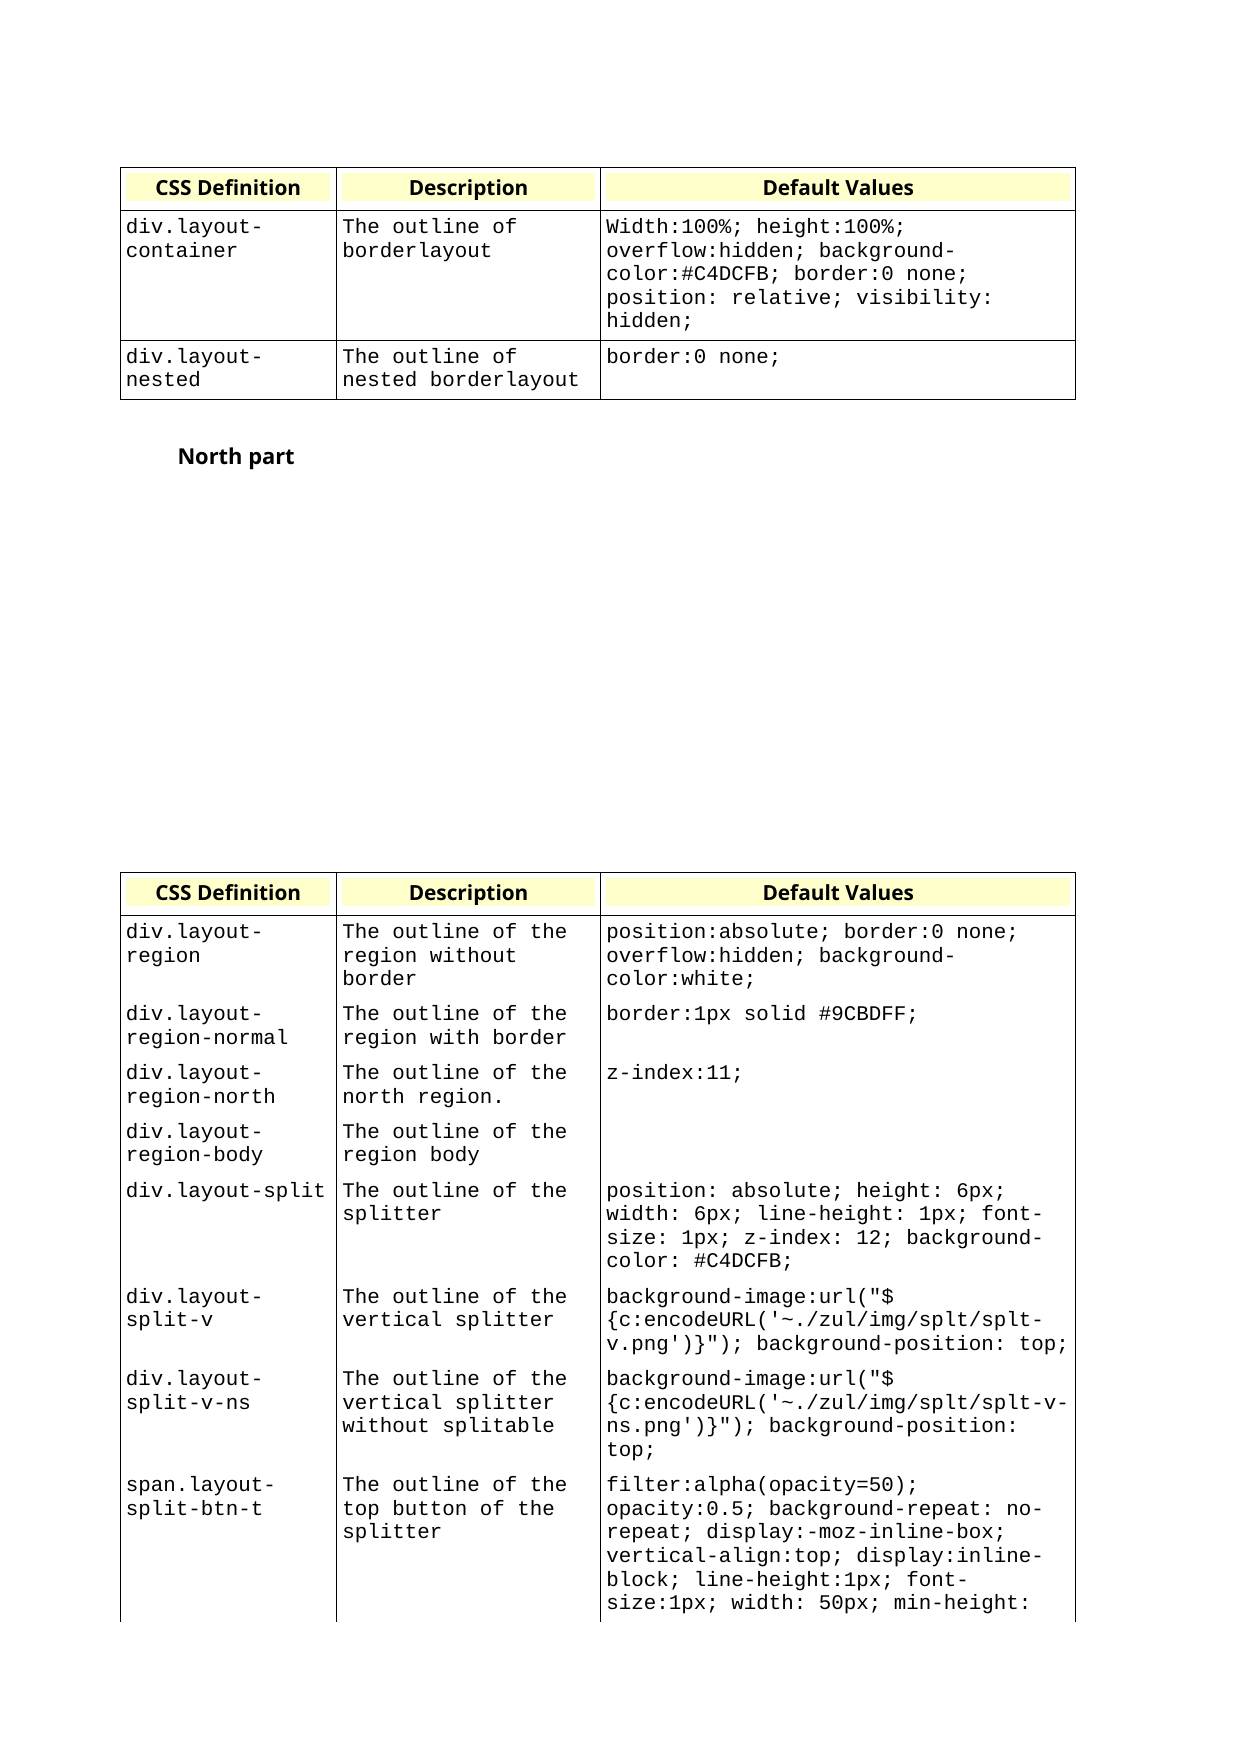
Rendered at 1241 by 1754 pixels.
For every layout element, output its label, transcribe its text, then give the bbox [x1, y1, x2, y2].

table_cell Width:100%; height:100%; overflow:hidden; background-color:#C4DCFB; border:0 none; position: relative; visibility: hidden; [601, 211, 1075, 340]
table_cell div.layout-container [121, 211, 336, 340]
table_cell The outline of the region with border [337, 998, 600, 1056]
table_cell The outline of borderlayout [337, 211, 600, 340]
table_cell div.layout-region-body [121, 1115, 336, 1174]
table_cell The outline of the vertical splitter [337, 1280, 600, 1362]
table_cell background-image:url("${c:encodeURL('~./zul/img/splt/splt-v-ns.png')}"); background-position: top; [601, 1362, 1075, 1468]
table_cell background-image:url("${c:encodeURL('~./zul/img/splt/splt-v.png')}"); background-position: top; [601, 1280, 1075, 1362]
table_header Description [337, 873, 600, 915]
table_cell The outline of the top button of the splitter [337, 1468, 600, 1622]
table_cell div.layout-region [121, 916, 336, 998]
table_cell filter:alpha(opacity=50); opacity:0.5; background-repeat: no-repeat; display:-moz-inline-box; vertical-align:top; display:inline-block; line-height:1px; font-size:1px; width: 50px; min-height: [601, 1468, 1075, 1622]
table_header Default Values [601, 873, 1075, 915]
subtitle North part [177, 441, 1122, 471]
table_cell div.layout-region-north [121, 1056, 336, 1115]
table_header Default Values [601, 168, 1075, 210]
table_cell border:0 none; [601, 341, 1075, 399]
table_cell div.layout-nested [121, 341, 336, 399]
table_cell The outline of the north region. [337, 1056, 600, 1115]
table_cell div.layout-split-v [121, 1280, 336, 1362]
table_cell div.layout-split-v-ns [121, 1362, 336, 1468]
table_cell div.layout-region-normal [121, 998, 336, 1056]
table_cell border:1px solid #9CBDFF; [601, 998, 1075, 1056]
table_cell The outline of the vertical splitter without splitable [337, 1362, 600, 1468]
table_cell The outline of the region without border [337, 916, 600, 998]
table_header CSS Definition [121, 873, 336, 915]
table_cell z-index:11; [601, 1056, 1075, 1115]
table_cell [601, 1115, 1075, 1174]
table_cell The outline of the region body [337, 1115, 600, 1174]
table_header Description [337, 168, 600, 210]
table_cell position: absolute; height: 6px; width: 6px; line-height: 1px; font-size: 1px; z-index: 12; background-color: #C4DCFB; [601, 1174, 1075, 1280]
table_header CSS Definition [121, 168, 336, 210]
table_cell div.layout-split [121, 1174, 336, 1280]
table_cell span.layout-split-btn-t [121, 1468, 336, 1622]
table_cell The outline of nested borderlayout [337, 341, 600, 399]
table_cell The outline of the splitter [337, 1174, 600, 1280]
table_cell position:absolute; border:0 none; overflow:hidden; background-color:white; [601, 916, 1075, 998]
